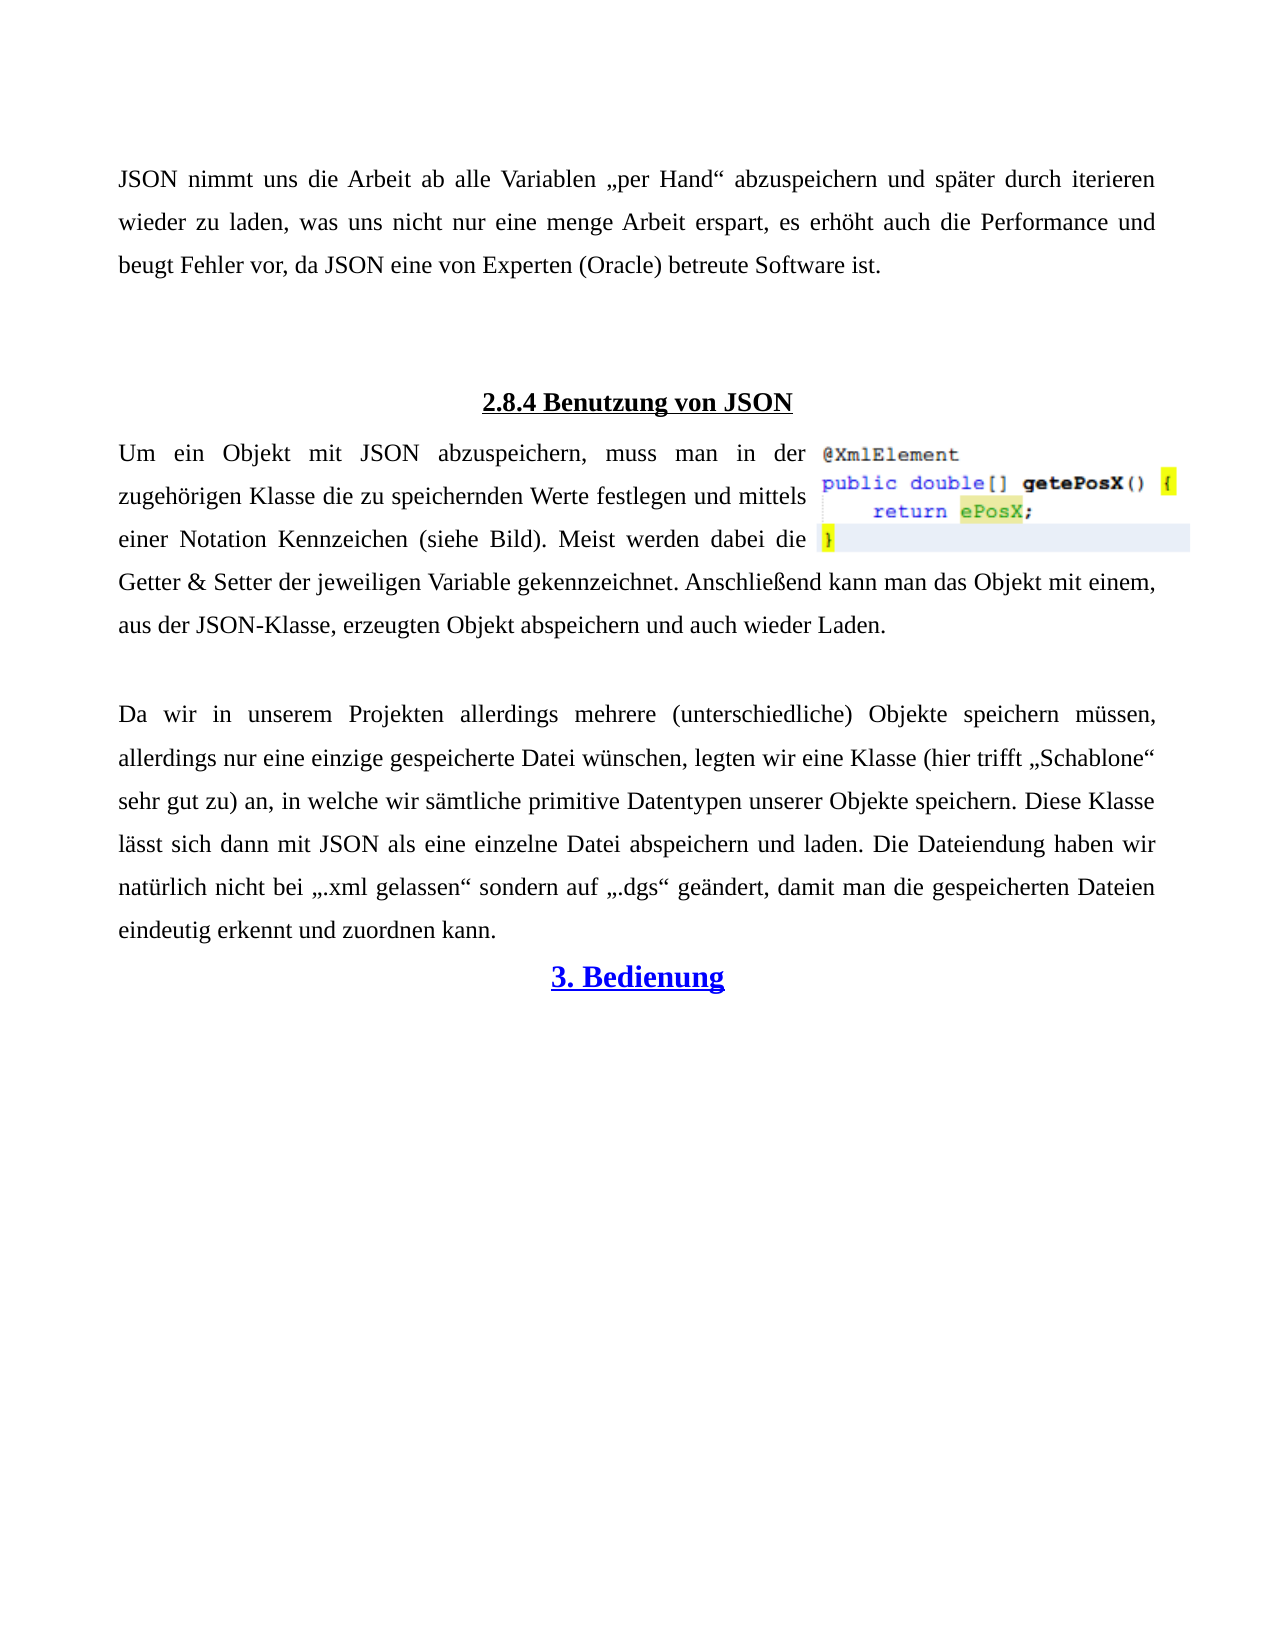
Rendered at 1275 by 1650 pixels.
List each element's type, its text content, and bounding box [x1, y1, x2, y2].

subtitle 2.8.4 Benutzung von JSON [118, 386, 1157, 417]
picture [816, 439, 1191, 557]
text Da wir in unserem Projekten allerdings mehrere (unterschiedliche) Objekte speichern müssen, allerdings nur eine einzige gespeicherte Datei wünschen, legten wir eine Klasse (hier trifft „Schablone“ sehr gut zu) an, in welche wir sämtliche primitive Datentypen unserer Objekte speichern. Diese Klasse lässt sich dann mit JSON als eine einzelne Datei abspeichern und laden. Die Dateiendung haben wir natürlich nicht bei „.xml gelassen“ sondern auf „.dgs“ geändert, damit man die gespeicherten Dateien eindeutig erkennt und zuordnen kann. [118, 699, 1157, 944]
text Um ein Objekt mit JSON abzuspeichern, muss man in der zugehörigen Klasse die zu speichernden Werte festlegen und mittels einer Notation Kennzeichen (siehe Bild). Meist werden dabei die Getter & Setter der jeweiligen Variable gekennzeichnet. Anschließend kann man das Objekt mit einem, aus der JSON-Klasse, erzeugten Objekt abspeichern und auch wieder Laden. [118, 438, 1157, 639]
subtitle 3. Bedienung [118, 958, 1157, 994]
text JSON nimmt uns die Arbeit ab alle Variablen „per Hand“ abzuspeichern und später durch iterieren wieder zu laden, was uns nicht nur eine menge Arbeit erspart, es erhöht auch die Performance und beugt Fehler vor, da JSON eine von Experten (Oracle) betreute Software ist. [118, 164, 1157, 279]
